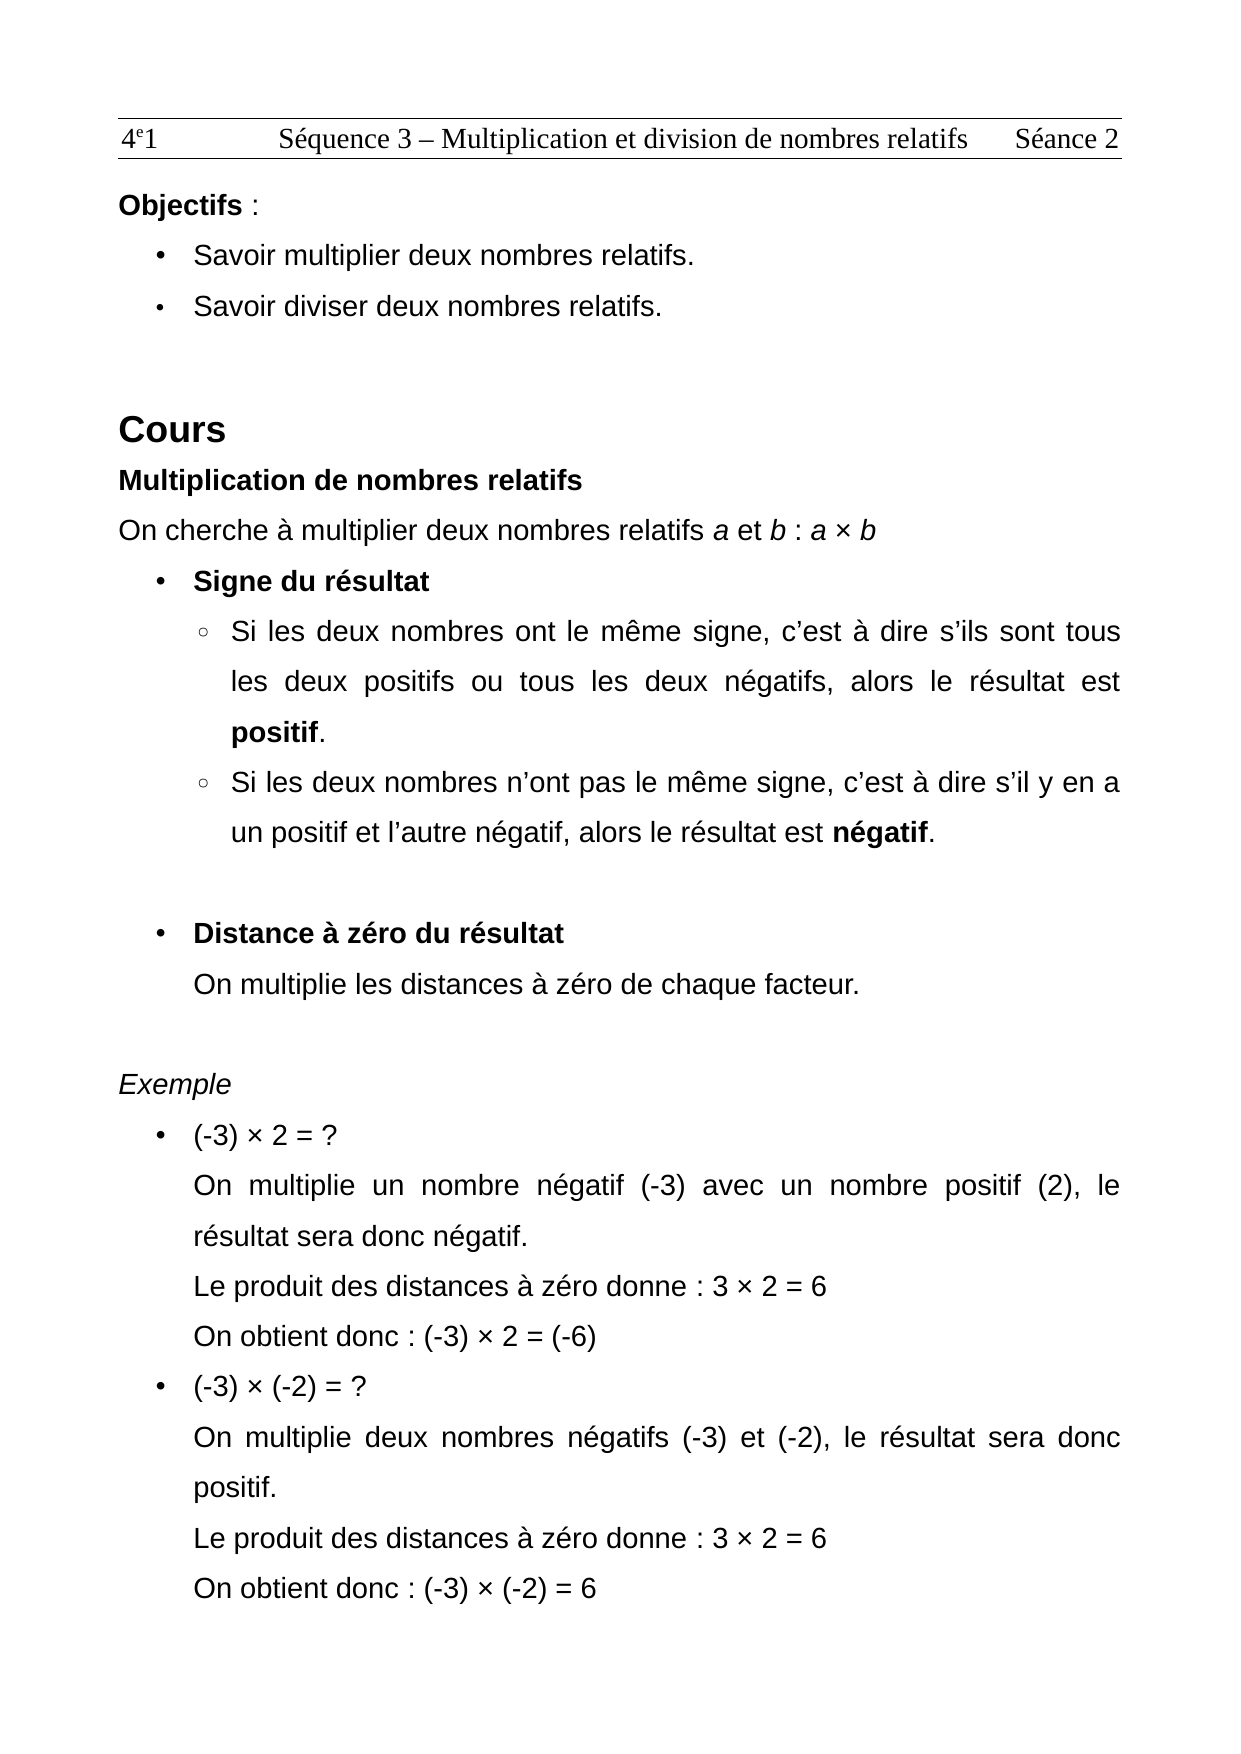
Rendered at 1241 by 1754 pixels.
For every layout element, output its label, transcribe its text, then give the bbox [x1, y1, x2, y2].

list Si les deux nombres n’ont pas le même signe, c’est à dire s’il y en a un positif et l’autre négatif, alors le résultat est négatif. [193, 765, 1122, 849]
list On obtient donc : (-3) × (-2) = 6 [156, 1571, 1122, 1604]
list Distance à zéro du résultat [156, 916, 1122, 950]
list Savoir multiplier deux nombres relatifs. [156, 238, 1122, 272]
list On multiplie deux nombres négatifs (-3) et (-2), le résultat sera donc positif. [156, 1420, 1122, 1504]
list (-3) × 2 = ? [156, 1118, 1122, 1151]
list Signe du résultat [156, 563, 1122, 597]
subtitle Cours [118, 407, 1122, 450]
list Savoir diviser deux nombres relatifs. [156, 289, 1122, 322]
text On cherche à multiplier deux nombres relatifs a et b : a × b [118, 513, 1122, 547]
list (-3) × (-2) = ? [156, 1369, 1122, 1403]
list Le produit des distances à zéro donne : 3 × 2 = 6 [156, 1269, 1122, 1302]
text Objectifs : [118, 188, 1122, 221]
list On obtient donc : (-3) × 2 = (-6) [156, 1319, 1122, 1353]
list Si les deux nombres ont le même signe, c’est à dire s’ils sont tous les deux positifs ou tous les deux négatifs, alors le résultat est positif. [193, 614, 1122, 748]
text Exemple [118, 1067, 1122, 1101]
list Le produit des distances à zéro donne : 3 × 2 = 6 [156, 1521, 1122, 1554]
text Multiplication de nombres relatifs [118, 463, 1122, 496]
list On multiplie un nombre négatif (-3) avec un nombre positif (2), le résultat sera donc négatif. [156, 1168, 1122, 1252]
list On multiplie les distances à zéro de chaque facteur. [156, 967, 1122, 1000]
